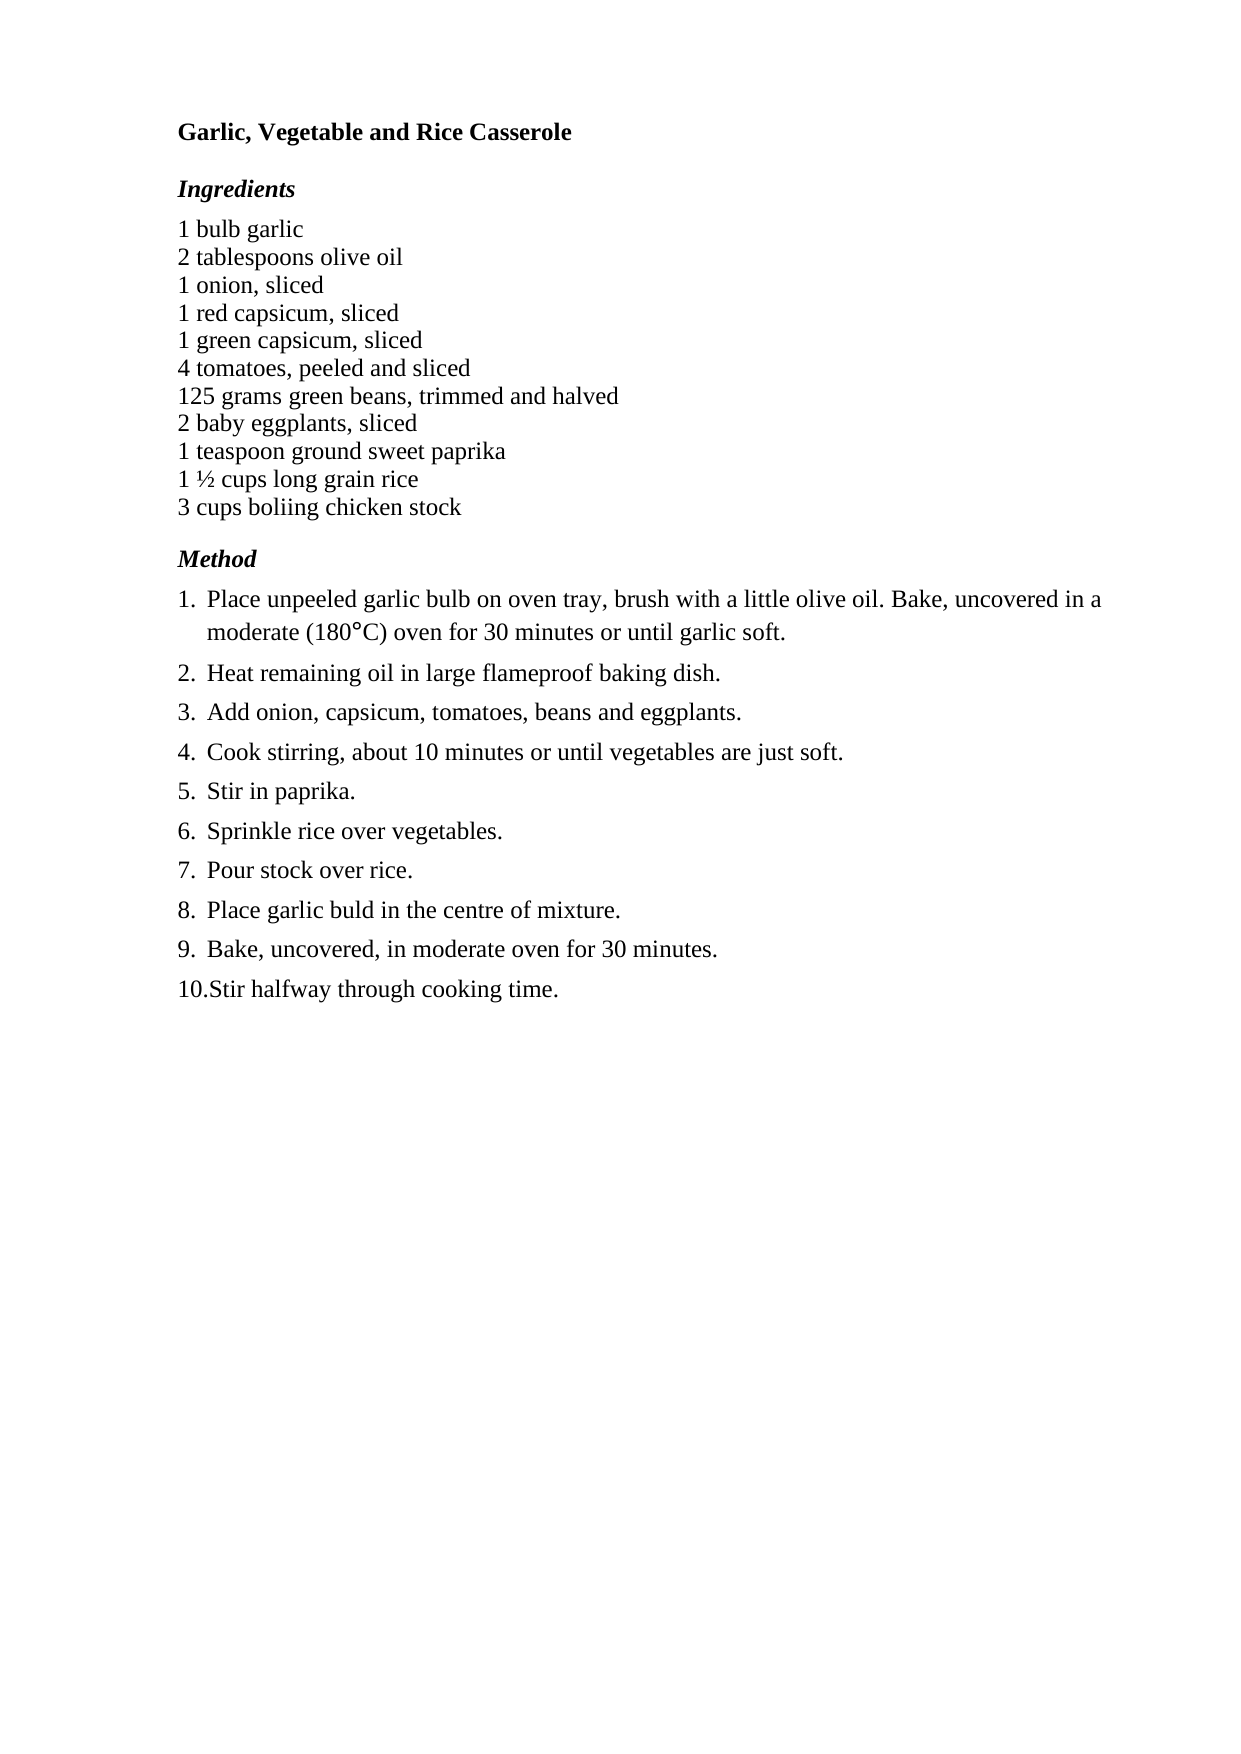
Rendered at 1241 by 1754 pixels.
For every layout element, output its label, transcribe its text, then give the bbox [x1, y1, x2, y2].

list Place unpeeled garlic bulb on oven tray, brush with a little olive oil. Bake, uncovered in a moderate (180°C) oven for 30 minutes or until garlic soft. [177, 586, 1122, 647]
text 2 baby eggplants, sliced [177, 409, 1122, 437]
list Stir in paprika. [177, 777, 1122, 805]
subtitle Ingredients [177, 175, 1122, 203]
text 2 tablespoons olive oil [177, 243, 1122, 271]
text 125 grams green beans, trimmed and halved [177, 382, 1122, 409]
list Heat remaining oil in large flameproof baking dish. [177, 659, 1122, 687]
list Sprinkle rice over vegetables. [177, 817, 1122, 844]
text 1 teaspoon ground sweet paprika [177, 437, 1122, 465]
text 4 tomatoes, peeled and sliced [177, 354, 1122, 382]
list Pour stock over rice. [177, 856, 1122, 884]
subtitle Method [177, 545, 1122, 573]
text 1 onion, sliced [177, 271, 1122, 299]
list Place garlic buld in the centre of mixture. [177, 896, 1122, 923]
text 1 green capsicum, sliced [177, 326, 1122, 354]
text 1 ½ cups long grain rice [177, 465, 1122, 493]
list Stir halfway through cooking time. [177, 975, 1122, 1002]
text 1 red capsicum, sliced [177, 299, 1122, 326]
list Add onion, capsicum, tomatoes, beans and eggplants. [177, 698, 1122, 726]
list Cook stirring, about 10 minutes or until vegetables are just soft. [177, 738, 1122, 766]
list Bake, uncovered, in moderate oven for 30 minutes. [177, 935, 1122, 963]
text 1 bulb garlic [177, 216, 1122, 243]
text 3 cups boliing chicken stock [177, 493, 1122, 520]
